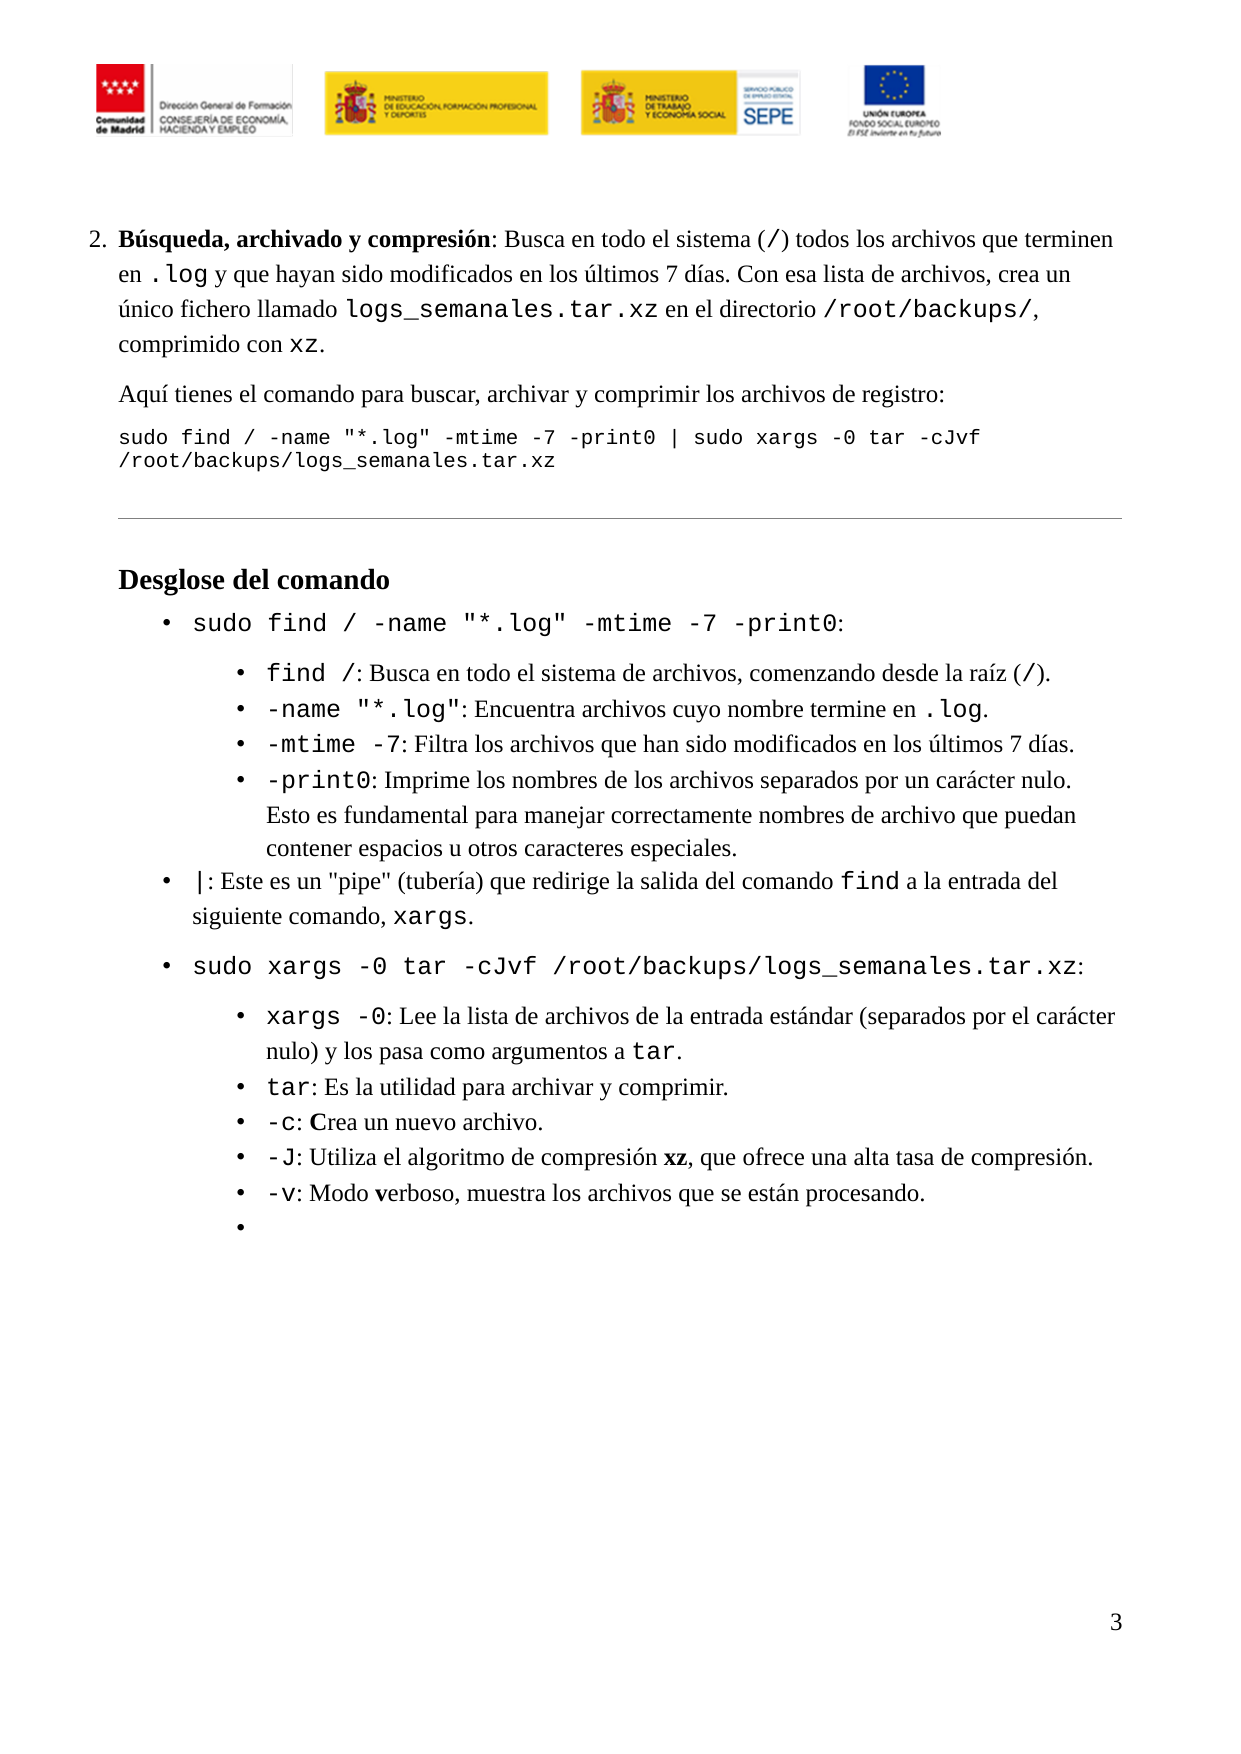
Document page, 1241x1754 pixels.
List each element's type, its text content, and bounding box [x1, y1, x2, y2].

text Aquí tienes el comando para buscar, archivar y comprimir los archivos de registro: [118, 379, 1122, 408]
list tar: Es la utilidad para archivar y comprimir. [236, 1072, 1122, 1102]
list Búsqueda, archivado y compresión: Busca en todo el sistema (/) todos los archivos que terminen en .log y que hayan sido modificados en los últimos 7 días. Con esa lista de archivos, crea un único fichero llamado logs_semanales.tar.xz en el directorio /root/backups/, comprimido con xz. [118, 224, 1122, 360]
subtitle Desglose del comando [118, 562, 1122, 596]
list xargs -0: Lee la lista de archivos de la entrada estándar (separados por el carácter nulo) y los pasa como argumentos a tar. [236, 1001, 1122, 1067]
list sudo xargs -0 tar -cJvf /root/backups/logs_semanales.tar.xz: [162, 951, 1122, 982]
picture [96, 64, 942, 140]
list find /: Busca en todo el sistema de archivos, comenzando desde la raíz (/). [236, 658, 1122, 689]
list -name "*.log": Encuentra archivos cuyo nombre termine en .log. [236, 694, 1122, 725]
list -print0: Imprime los nombres de los archivos separados por un carácter nulo. Esto es fundamental para manejar correctamente nombres de archivo que puedan contener espacios u otros caracteres especiales. [236, 765, 1122, 862]
list sudo find / -name "*.log" -mtime -7 -print0: [162, 608, 1122, 639]
list -c: Crea un nuevo archivo. [236, 1107, 1122, 1138]
list -mtime -7: Filtra los archivos que han sido modificados en los últimos 7 días. [236, 729, 1122, 760]
list -v: Modo verboso, muestra los archivos que se están procesando. [236, 1178, 1122, 1209]
text sudo find / -name "*.log" -mtime -7 -print0 | sudo xargs -0 tar -cJvf /root/backups/logs_semanales.tar.xz [118, 427, 1122, 474]
list |: Este es un "pipe" (tubería) que redirige la salida del comando find a la entrada del siguiente comando, xargs. [162, 866, 1122, 932]
list -J: Utiliza el algoritmo de compresión xz, que ofrece una alta tasa de compresión. [236, 1142, 1122, 1173]
